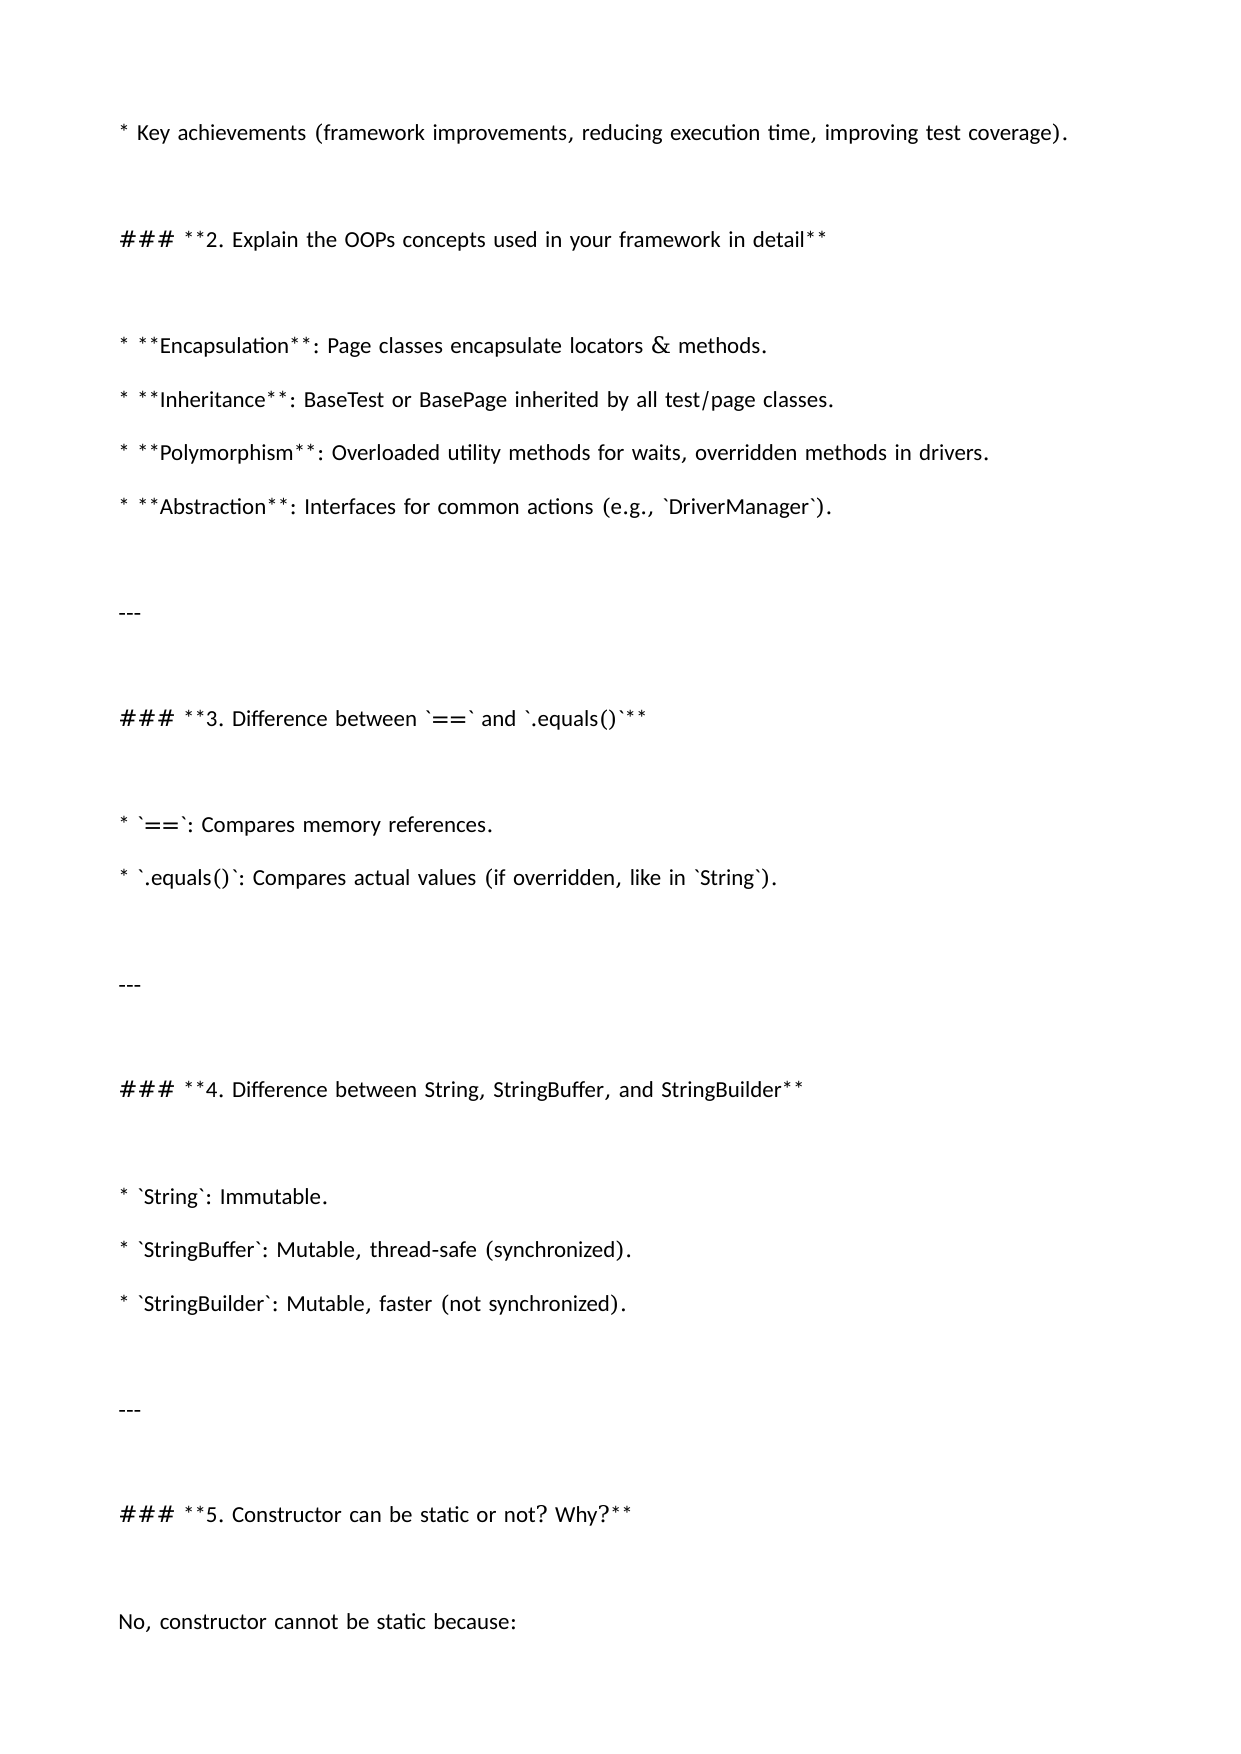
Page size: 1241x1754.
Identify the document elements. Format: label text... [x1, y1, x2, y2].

text ### **2. Explain the OOPs concepts used in your framework in detail** [118, 224, 1122, 253]
text * `.equals()`: Compares actual values (if overridden, like in `String`). [118, 863, 1122, 892]
text ### **4. Difference between String, StringBuffer, and StringBuilder** [118, 1075, 1122, 1103]
text No, constructor cannot be static because: [118, 1607, 1122, 1635]
text --- [118, 1395, 1122, 1422]
text --- [118, 598, 1122, 625]
text ### **5. Constructor can be static or not? Why?** [118, 1500, 1122, 1529]
text * `StringBuilder`: Mutable, faster (not synchronized). [118, 1288, 1122, 1317]
text * `StringBuffer`: Mutable, thread-safe (synchronized). [118, 1235, 1122, 1263]
text --- [118, 969, 1122, 997]
text * **Encapsulation**: Page classes encapsulate locators & methods. [118, 331, 1122, 359]
text ### **3. Difference between `==` and `.equals()`** [118, 703, 1122, 732]
text * **Inheritance**: BaseTest or BasePage inherited by all test/page classes. [118, 384, 1122, 413]
text * `String`: Immutable. [118, 1181, 1122, 1210]
text * Key achievements (framework improvements, reducing execution time, improving test coverage). [118, 118, 1122, 147]
text * `==`: Compares memory references. [118, 810, 1122, 838]
text * **Polymorphism**: Overloaded utility methods for waits, overridden methods in drivers. [118, 438, 1122, 466]
text * **Abstraction**: Interfaces for common actions (e.g., `DriverManager`). [118, 491, 1122, 520]
